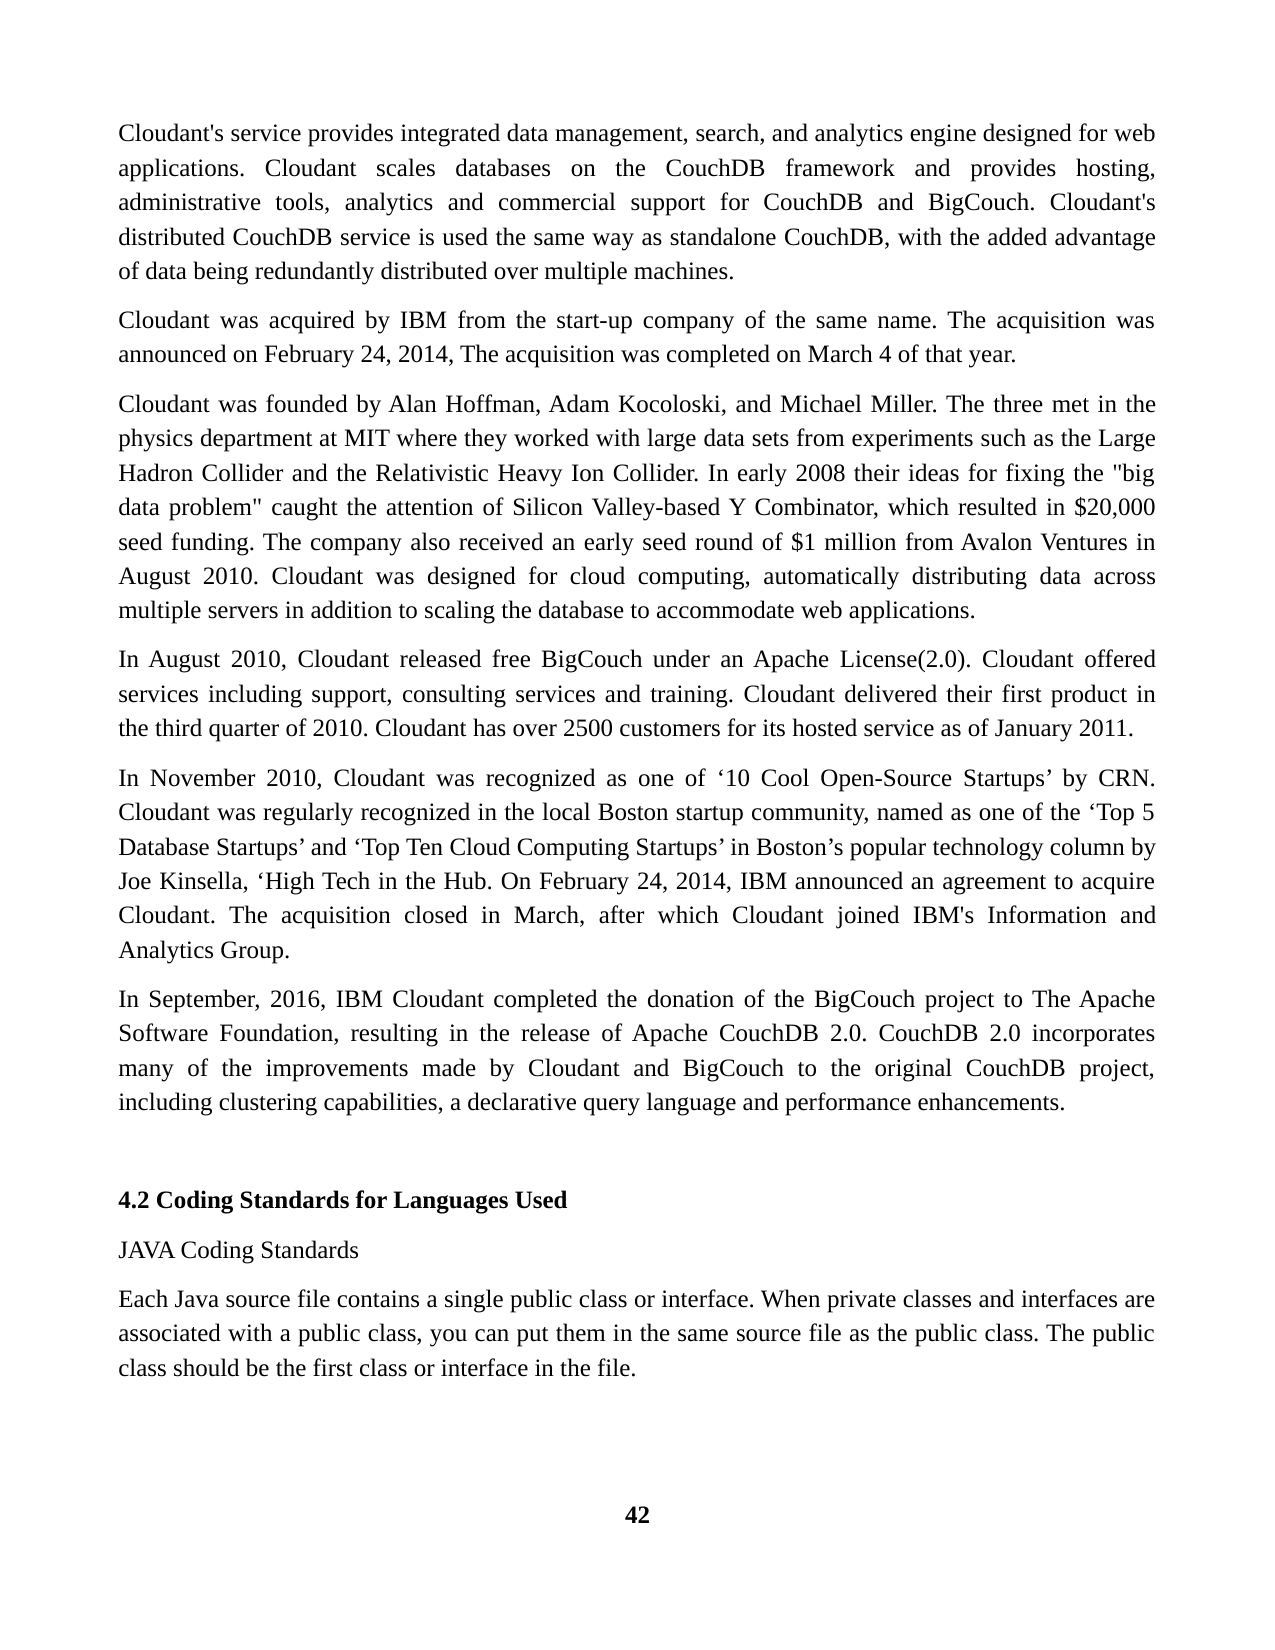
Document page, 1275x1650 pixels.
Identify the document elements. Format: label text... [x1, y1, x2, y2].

text 4.2 Coding Standards for Languages Used [118, 1186, 1157, 1214]
text Cloudant was acquired by IBM from the start-up company of the same name. The acquisition was announced on February 24, 2014, The acquisition was completed on March 4 of that year. [118, 305, 1157, 368]
text Cloudant's service provides integrated data management, search, and analytics engine designed for web applications. Cloudant scales databases on the CouchDB framework and provides hosting, administrative tools, analytics and commercial support for CouchDB and BigCouch. Cloudant's distributed CouchDB service is used the same way as standalone CouchDB, with the added advantage of data being redundantly distributed over multiple machines. [118, 118, 1157, 285]
text In August 2010, Cloudant released free BigCouch under an Apache License(2.0). Cloudant offered services including support, consulting services and training. Cloudant delivered their first product in the third quarter of 2010. Cloudant has over 2500 customers for its hosted service as of January 2011. [118, 644, 1157, 742]
text JAVA Coding Standards [118, 1235, 1157, 1263]
text In September, 2016, IBM Cloudant completed the donation of the BigCouch project to The Apache Software Foundation, resulting in the release of Apache CouchDB 2.0. CouchDB 2.0 incorporates many of the improvements made by Cloudant and BigCouch to the original CouchDB project, including clustering capabilities, a declarative query language and performance enhancements. [118, 984, 1157, 1116]
text Cloudant was founded by Alan Hoffman, Adam Kocoloski, and Michael Miller. The three met in the physics department at MIT where they worked with large data sets from experiments such as the Large Hadron Collider and the Relativistic Heavy Ion Collider. In early 2008 their ideas for fixing the "big data problem" caught the attention of Silicon Valley-based Y Combinator, which resulted in $20,000 seed funding. The company also received an early seed round of $1 million from Avalon Ventures in August 2010. Cloudant was designed for cloud computing, automatically distributing data across multiple servers in addition to scaling the database to accommodate web applications. [118, 389, 1157, 624]
text 42 [118, 1500, 1157, 1529]
text In November 2010, Cloudant was recognized as one of ‘10 Cool Open-Source Startups’ by CRN. Cloudant was regularly recognized in the local Boston startup community, named as one of the ‘Top 5 Database Startups’ and ‘Top Ten Cloud Computing Startups’ in Boston’s popular technology column by Joe Kinsella, ‘High Tech in the Hub. On February 24, 2014, IBM announced an agreement to acquire Cloudant. The acquisition closed in March, after which Cloudant joined IBM's Information and Analytics Group. [118, 763, 1157, 964]
text Each Java source file contains a single public class or interface. When private classes and interfaces are associated with a public class, you can put them in the same source file as the public class. The public class should be the first class or interface in the file. [118, 1284, 1157, 1381]
